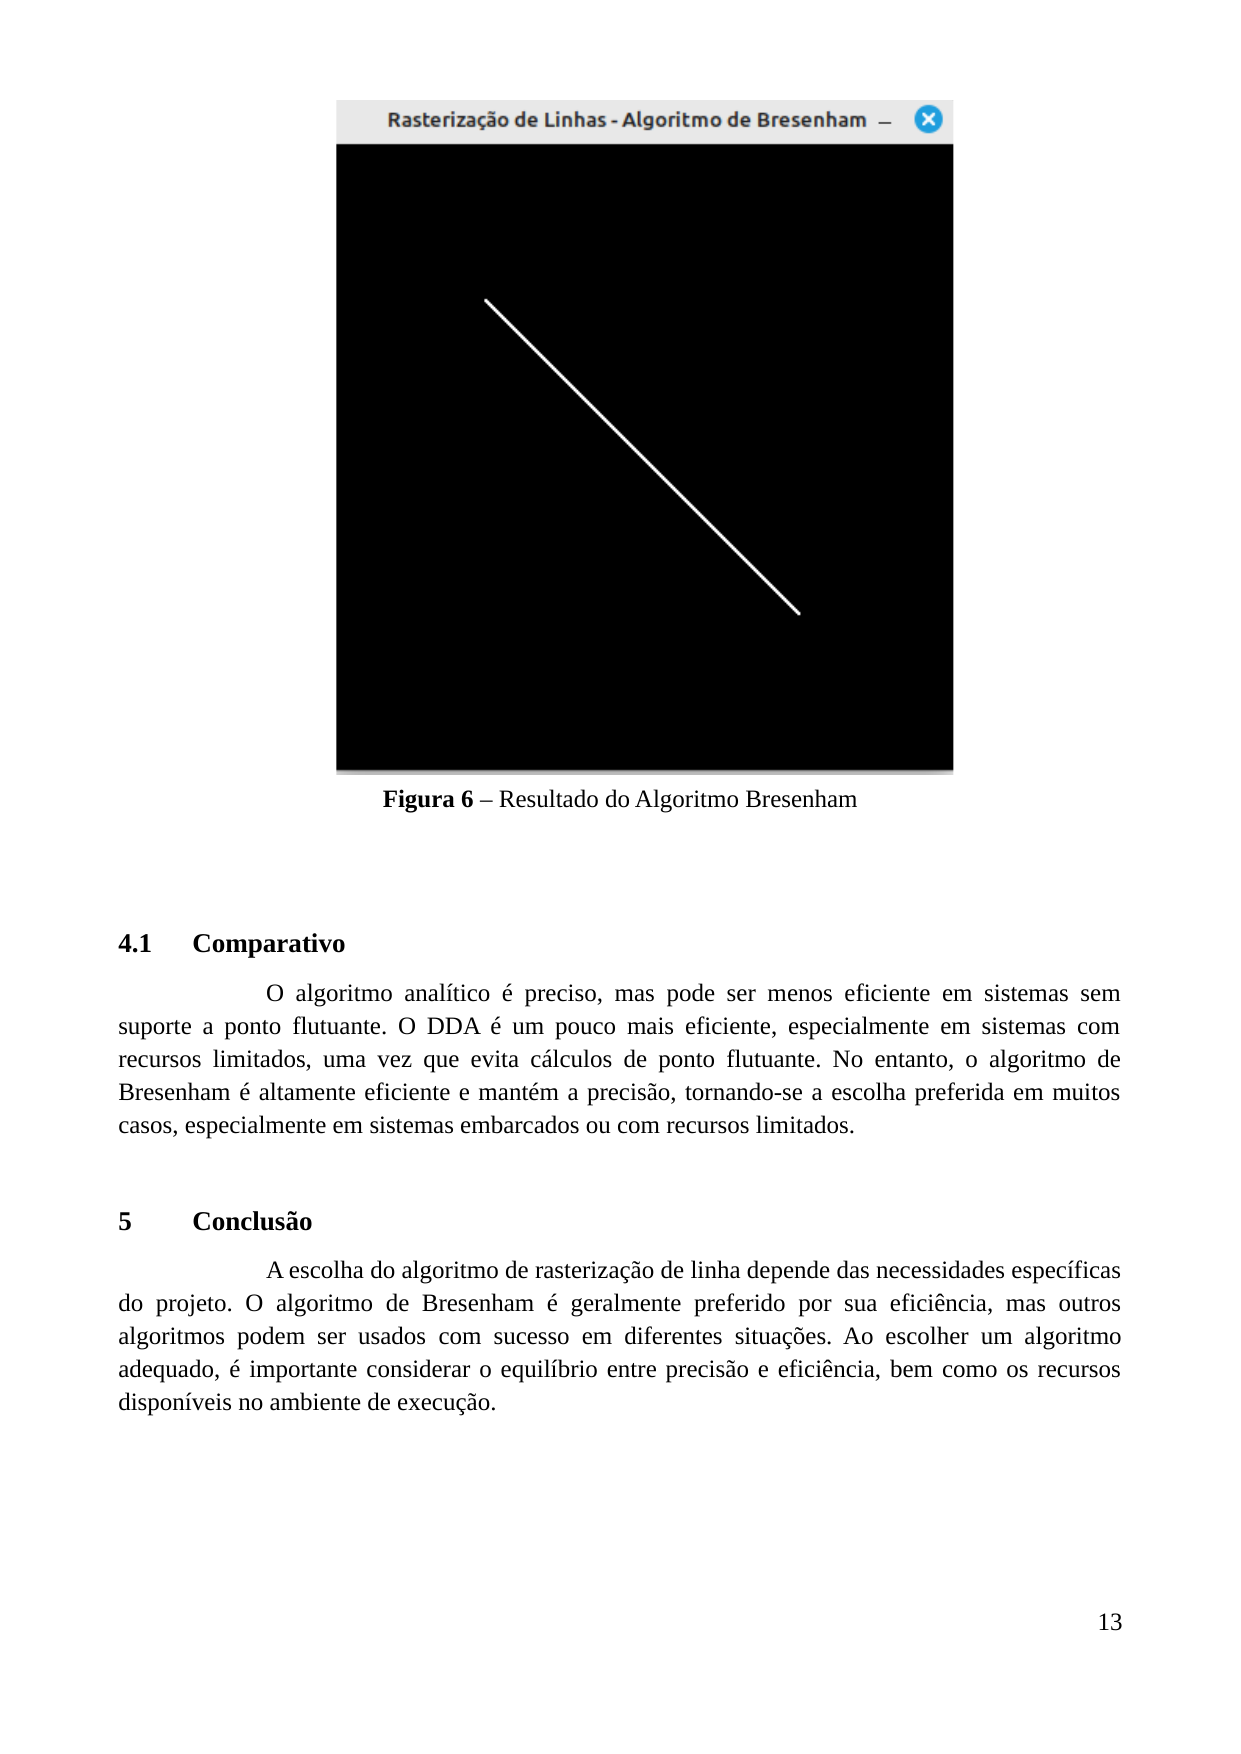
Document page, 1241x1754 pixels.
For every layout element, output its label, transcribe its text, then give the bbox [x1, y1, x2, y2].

text A escolha do algoritmo de rasterização de linha depende das necessidades específicas do projeto. O algoritmo de Bresenham é geralmente preferido por sua eficiência, mas outros algoritmos podem ser usados ​​com sucesso em diferentes situações. Ao escolher um algoritmo adequado, é importante considerar o equilíbrio entre precisão e eficiência, bem como os recursos disponíveis no ambiente de execução. [118, 1255, 1122, 1416]
text 4.1 Comparativo [118, 927, 1122, 958]
text 5 Conclusão [118, 1205, 1122, 1236]
picture [336, 100, 954, 775]
text O algoritmo analítico é preciso, mas pode ser menos eficiente em sistemas sem suporte a ponto flutuante. O DDA é um pouco mais eficiente, especialmente em sistemas com recursos limitados, uma vez que evita cálculos de ponto flutuante. No entanto, o algoritmo de Bresenham é altamente eficiente e mantém a precisão, tornando-se a escolha preferida em muitos casos, especialmente em sistemas embarcados ou com recursos limitados. [118, 978, 1122, 1138]
text Figura 6 – Resultado do Algoritmo Bresenham [118, 784, 1122, 813]
